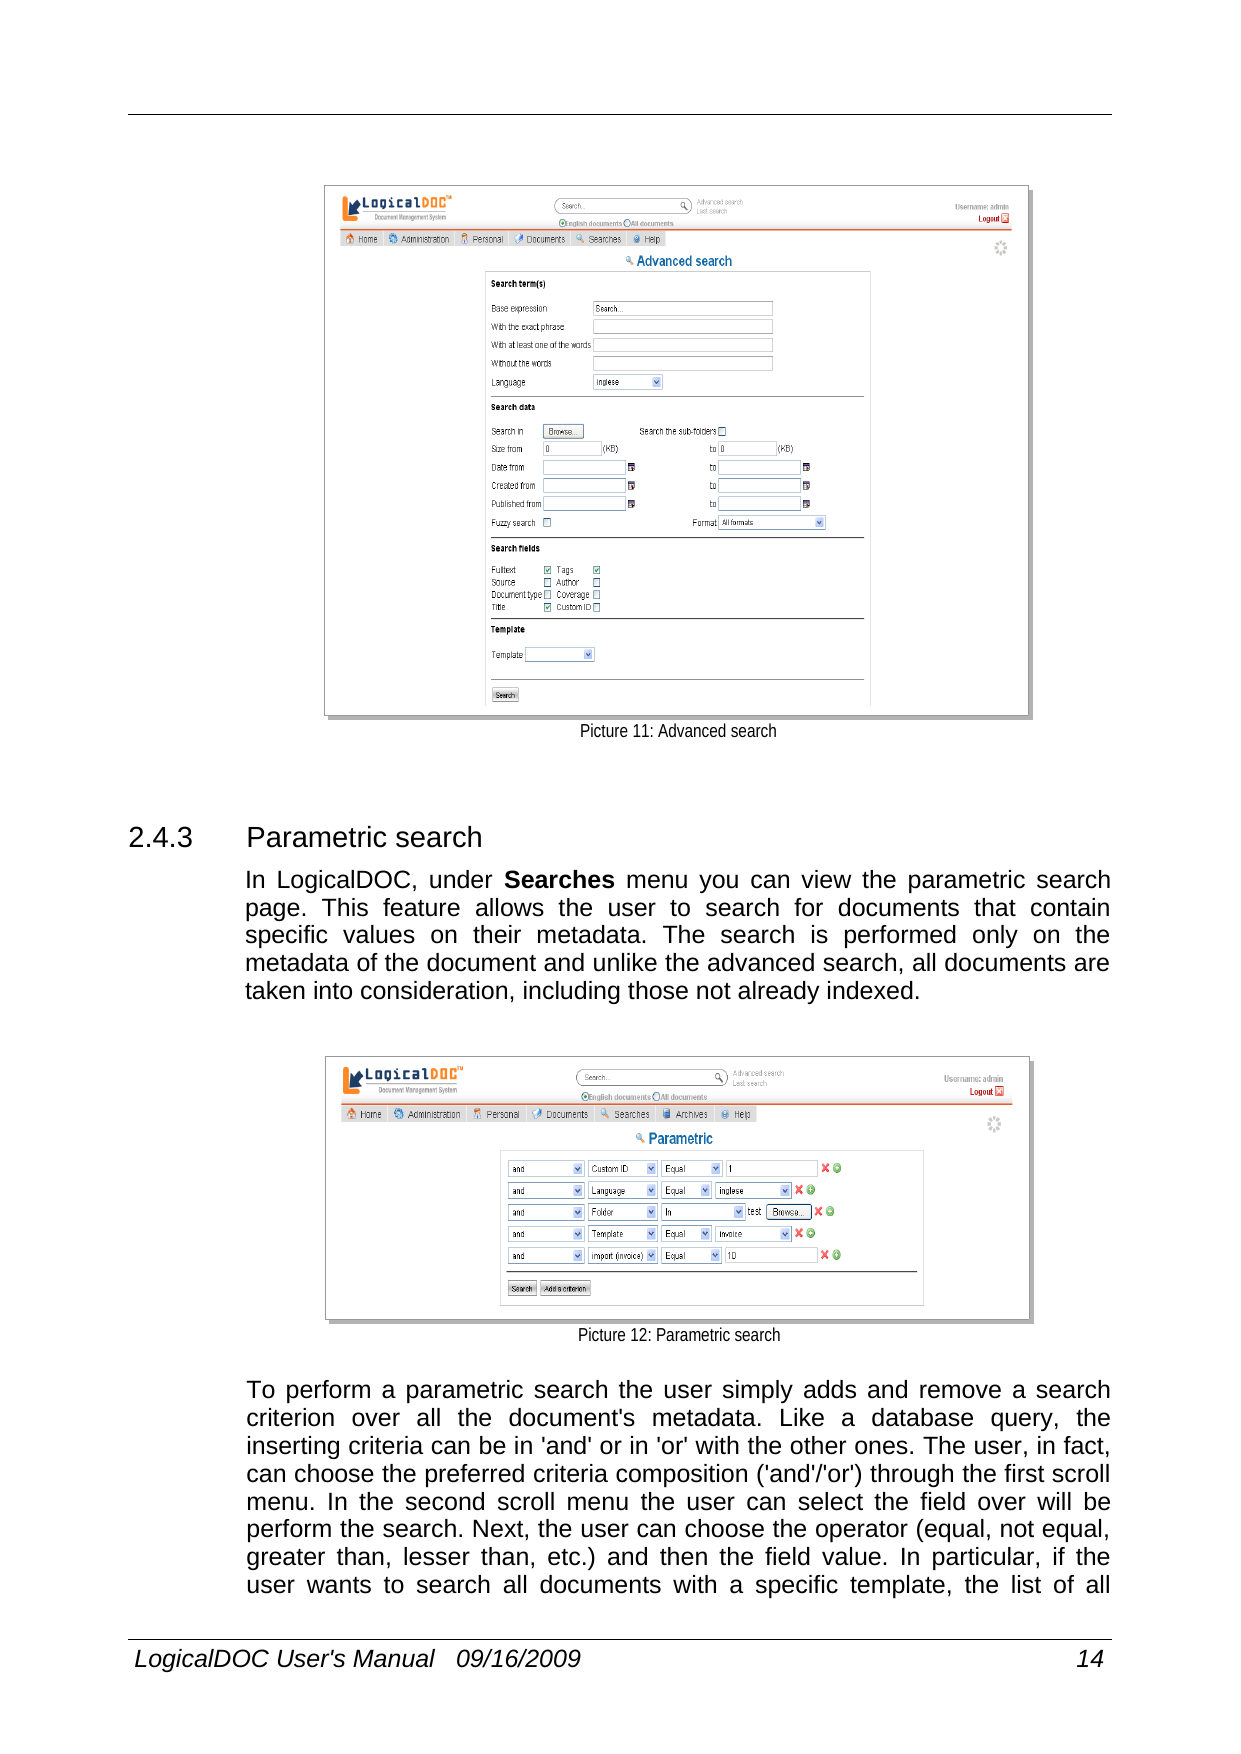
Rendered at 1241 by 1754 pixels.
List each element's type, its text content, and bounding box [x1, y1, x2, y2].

text In LogicalDOC, under Searches menu you can view the parametric search page. This feature allows the user to search for documents that contain specific values on their metadata. The search is performed only on the metadata of the document and unlike the advanced search, all documents are taken into consideration, including those not already indexed. [245, 866, 1112, 1005]
text Picture 11: Advanced search [326, 716, 1031, 741]
subtitle Parametric search [128, 821, 1112, 853]
picture [340, 194, 1012, 706]
text Picture 12: Parametric search [326, 1320, 1032, 1345]
text To perform a parametric search the user simply adds and remove a search criterion over all the document's metadata. Like a database query, the inserting criteria can be in 'and' or in 'or' with the other ones. The user, in fact, can choose the preferred criteria composition ('and'/'or') through the first scroll menu. In the second scroll menu the user can select the field over will be perform the search. Next, the user can choose the operator (equal, not equal, greater than, lesser than, etc.) and then the field value. In particular, if the user wants to search all documents with a specific template, the list of all [246, 1005, 1112, 1599]
